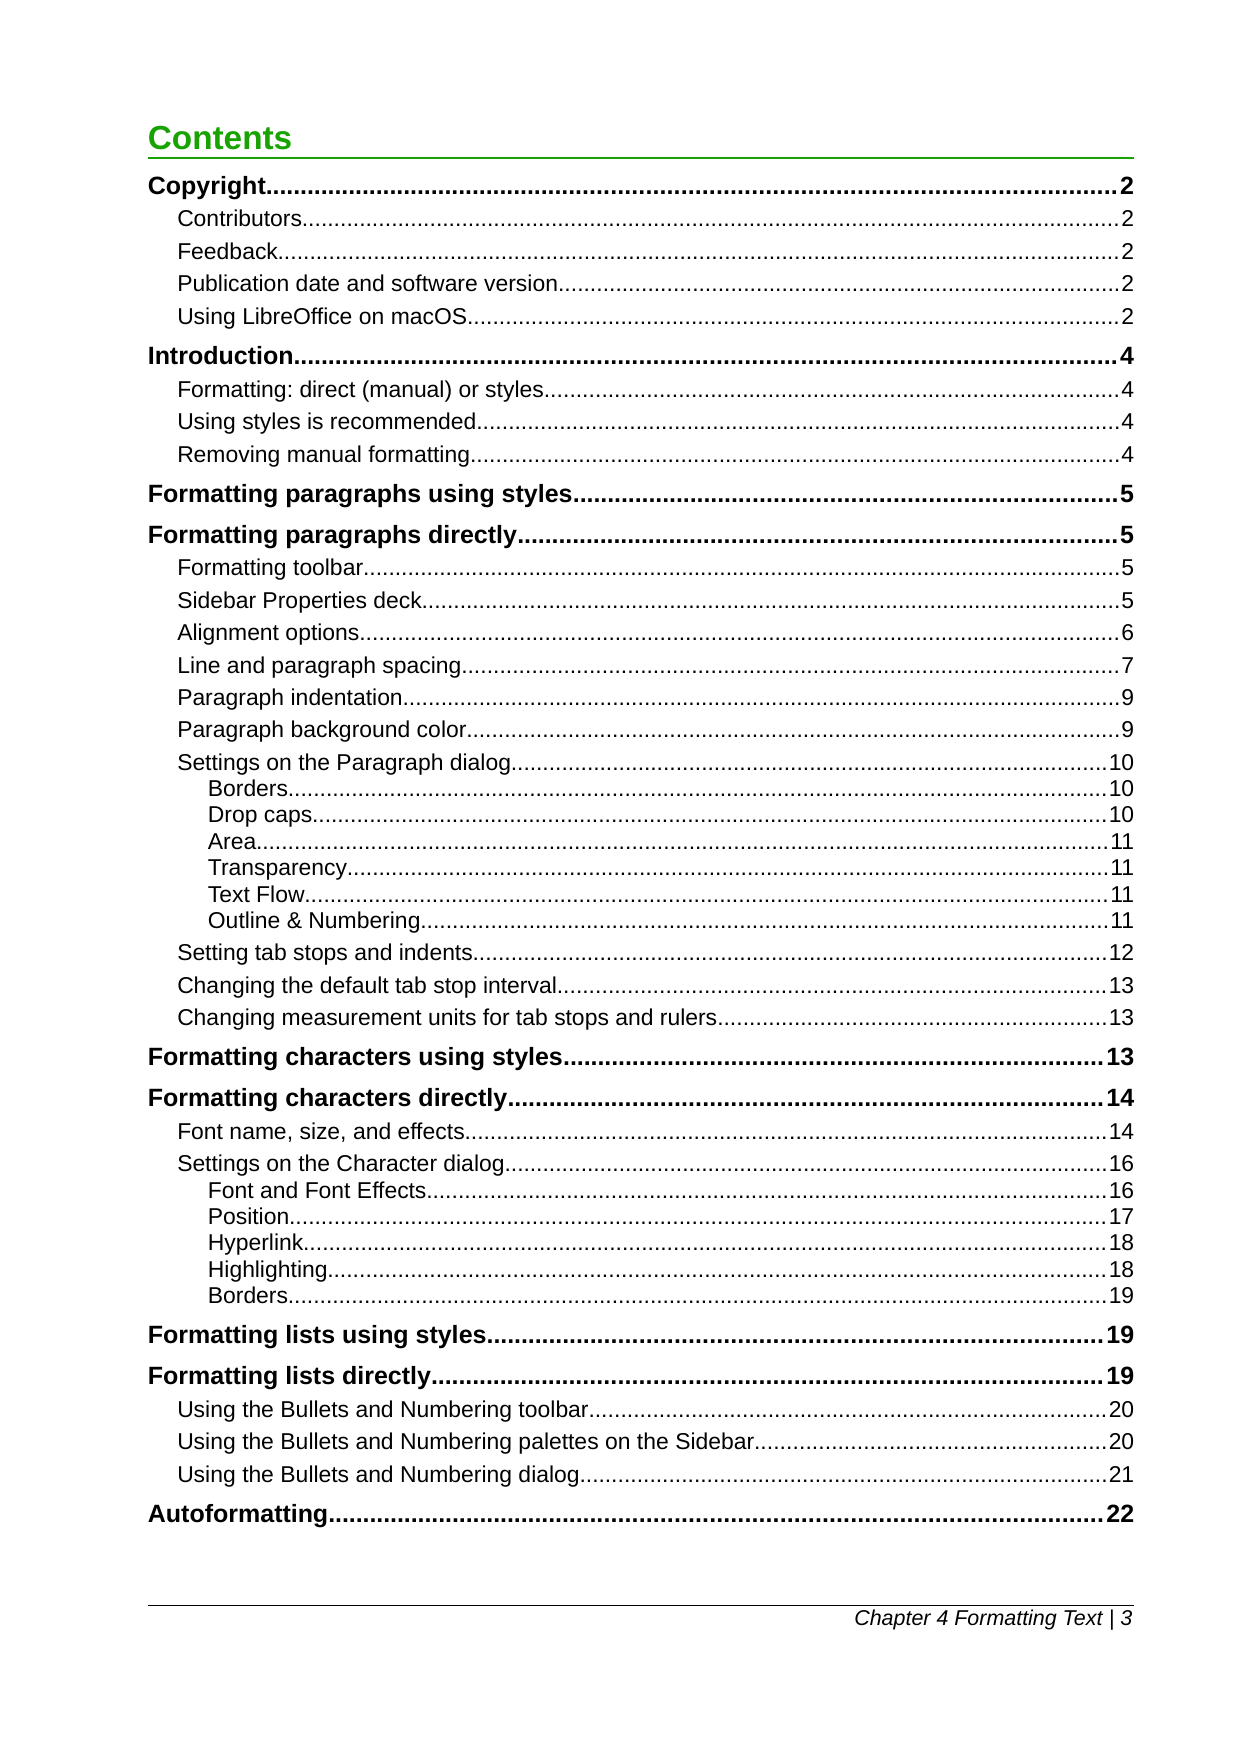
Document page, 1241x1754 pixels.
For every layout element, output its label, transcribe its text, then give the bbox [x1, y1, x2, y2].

text Font and Font Effects 16 [208, 1177, 1134, 1203]
text Hyperlink 18 [208, 1229, 1134, 1256]
text Area 11 [208, 828, 1134, 854]
text Settings on the Character dialog 16 [177, 1150, 1134, 1177]
text Font name, size, and effects 14 [177, 1118, 1134, 1144]
text Paragraph indentation 9 [177, 684, 1134, 710]
text Autoformatting 22 [148, 1499, 1134, 1528]
text Drop caps 10 [208, 801, 1134, 828]
text Setting tab stops and indents 12 [177, 939, 1134, 966]
text Using styles is recommended 4 [177, 408, 1134, 434]
text Alignment options 6 [177, 619, 1134, 646]
text Formatting characters using styles 13 [148, 1042, 1134, 1071]
text Formatting characters directly 14 [148, 1083, 1134, 1112]
text Settings on the Paragraph dialog 10 [177, 749, 1134, 775]
text Using the Bullets and Numbering dialog 21 [177, 1461, 1134, 1487]
text Line and paragraph spacing 7 [177, 652, 1134, 678]
text Borders 19 [208, 1282, 1134, 1308]
text Paragraph background color 9 [177, 716, 1134, 743]
text Sidebar Properties deck 5 [177, 587, 1134, 613]
text Text Flow 11 [208, 881, 1134, 907]
text Highlighting 18 [208, 1256, 1134, 1282]
text Borders 10 [208, 775, 1134, 801]
text Formatting toolbar 5 [177, 554, 1134, 581]
text Formatting paragraphs directly 5 [148, 519, 1134, 548]
text Copyright 2 [148, 171, 1134, 199]
text Using the Bullets and Numbering toolbar 20 [177, 1396, 1134, 1422]
text Changing measurement units for tab stops and rulers 13 [177, 1004, 1134, 1030]
text Position 17 [208, 1203, 1134, 1229]
text Using the Bullets and Numbering palettes on the Sidebar 20 [177, 1428, 1134, 1455]
text Contributors 2 [177, 205, 1134, 232]
text Changing the default tab stop interval 13 [177, 972, 1134, 998]
text Using LibreOffice on macOS 2 [177, 303, 1134, 329]
text Formatting paragraphs using styles 5 [148, 479, 1134, 508]
text Formatting lists directly 19 [148, 1361, 1134, 1390]
text Transparency 11 [208, 854, 1134, 881]
text Formatting lists using styles 19 [148, 1320, 1134, 1349]
text Publication date and software version 2 [177, 270, 1134, 297]
subtitle Contents [148, 118, 1134, 157]
text Removing manual formatting 4 [177, 441, 1134, 467]
text Feedback 2 [177, 238, 1134, 264]
text Introduction 4 [148, 341, 1134, 370]
text Outline & Numbering 11 [208, 907, 1134, 933]
text Formatting: direct (manual) or styles 4 [177, 376, 1134, 402]
